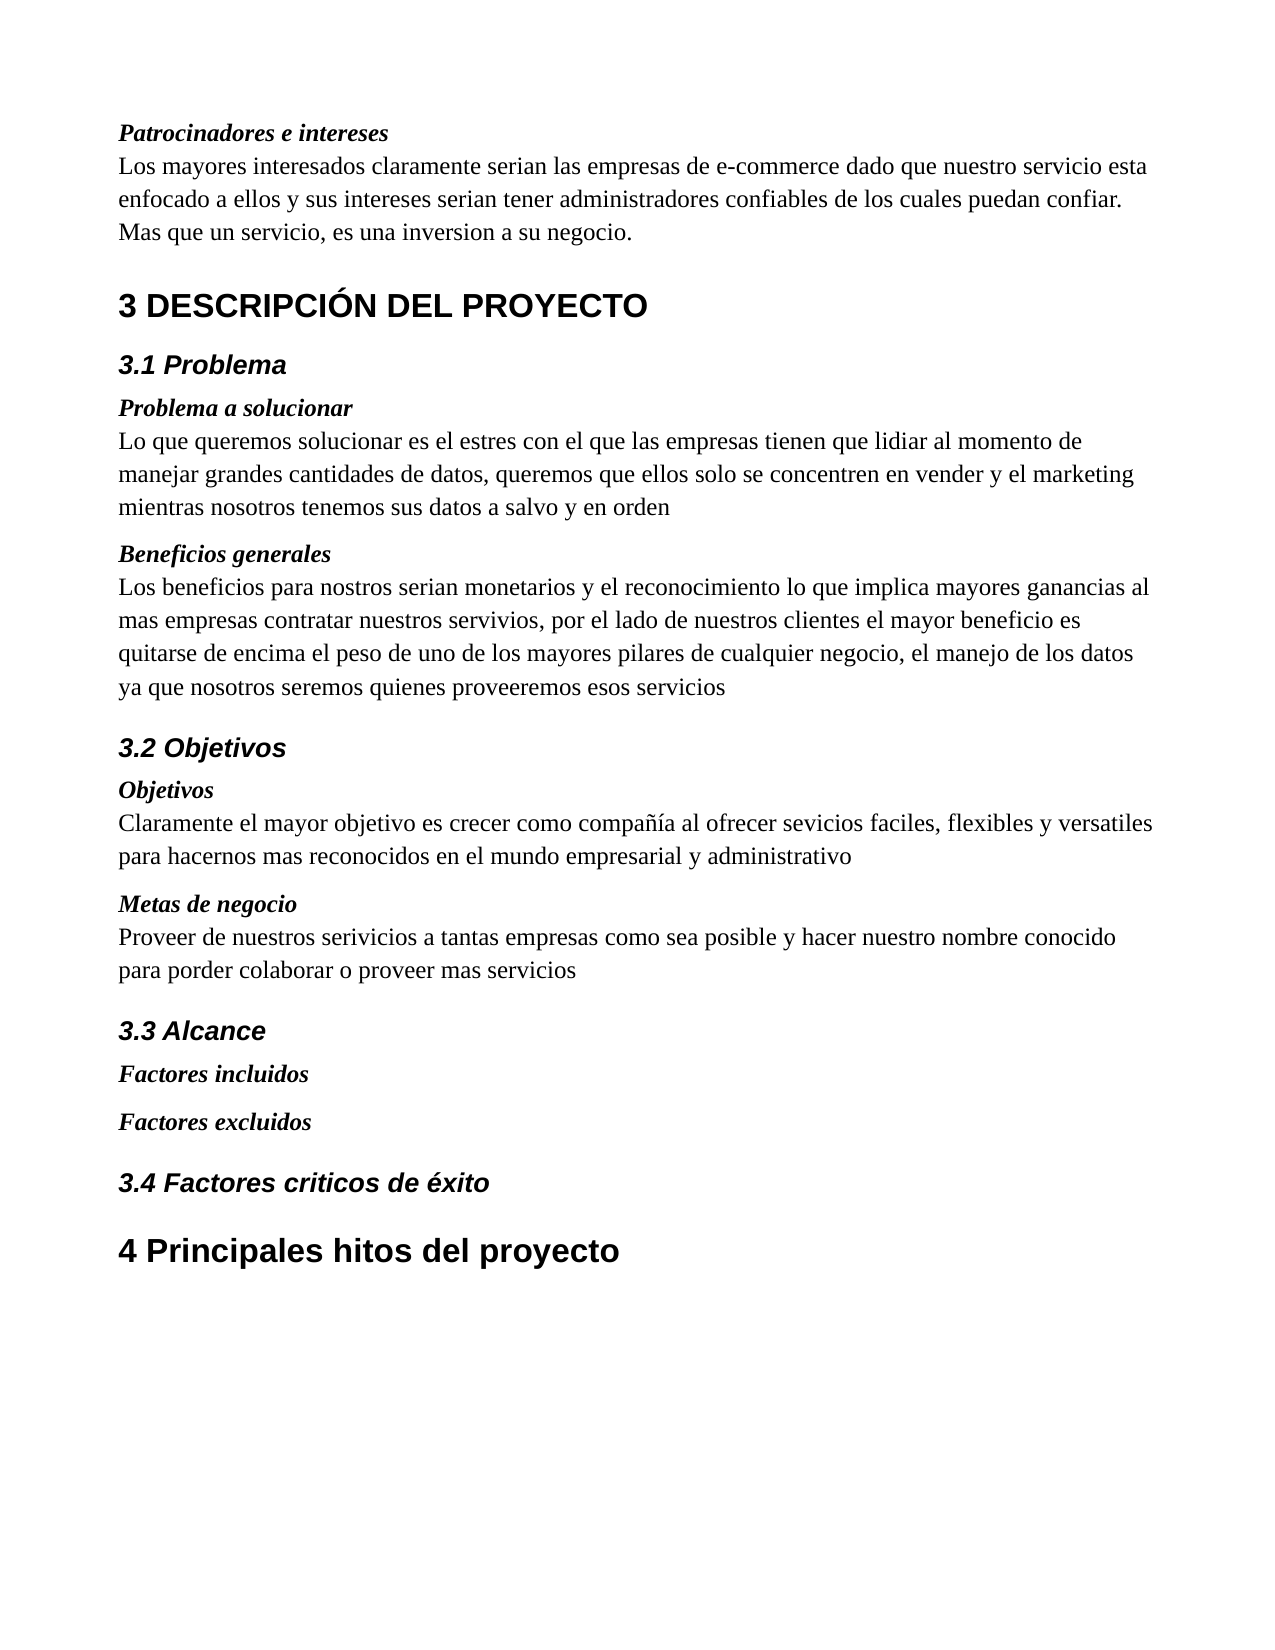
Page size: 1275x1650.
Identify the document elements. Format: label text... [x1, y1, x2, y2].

text Problema a solucionar Lo que queremos solucionar es el estres con el que las empresas tienen que lidiar al momento de manejar grandes cantidades de datos, queremos que ellos solo se concentren en vender y el marketing mientras nosotros tenemos sus datos a salvo y en orden [118, 393, 1157, 521]
subtitle 4 Principales hitos del proyecto [118, 1231, 1157, 1270]
text Objetivos Claramente el mayor objetivo es crecer como compañía al ofrecer sevicios faciles, flexibles y versatiles para hacernos mas reconocidos en el mundo empresarial y administrativo [118, 775, 1157, 870]
text Metas de negocio Proveer de nuestros serivicios a tantas empresas como sea posible y hacer nuestro nombre conocido para porder colaborar o proveer mas servicios [118, 889, 1157, 984]
subtitle 3.4 Factores criticos de éxito [118, 1167, 1157, 1198]
subtitle 3.1 Problema [118, 349, 1157, 380]
text Factores incluidos [118, 1059, 1157, 1088]
text Patrocinadores e intereses Los mayores interesados claramente serian las empresas de e-commerce dado que nuestro servicio esta enfocado a ellos y sus intereses serian tener administradores confiables de los cuales puedan confiar. Mas que un servicio, es una inversion a su negocio. [118, 118, 1157, 246]
text Factores excluidos [118, 1107, 1157, 1135]
subtitle 3.3 Alcance [118, 1015, 1157, 1046]
text Beneficios generales Los beneficios para nostros serian monetarios y el reconocimiento lo que implica mayores ganancias al mas empresas contratar nuestros servivios, por el lado de nuestros clientes el mayor beneficio es quitarse de encima el peso de uno de los mayores pilares de cualquier negocio, el manejo de los datos ya que nosotros seremos quienes proveeremos esos servicios [118, 539, 1157, 700]
subtitle 3.2 Objetivos [118, 732, 1157, 763]
subtitle 3 DESCRIPCIÓN DEL PROYECTO [118, 286, 1157, 324]
